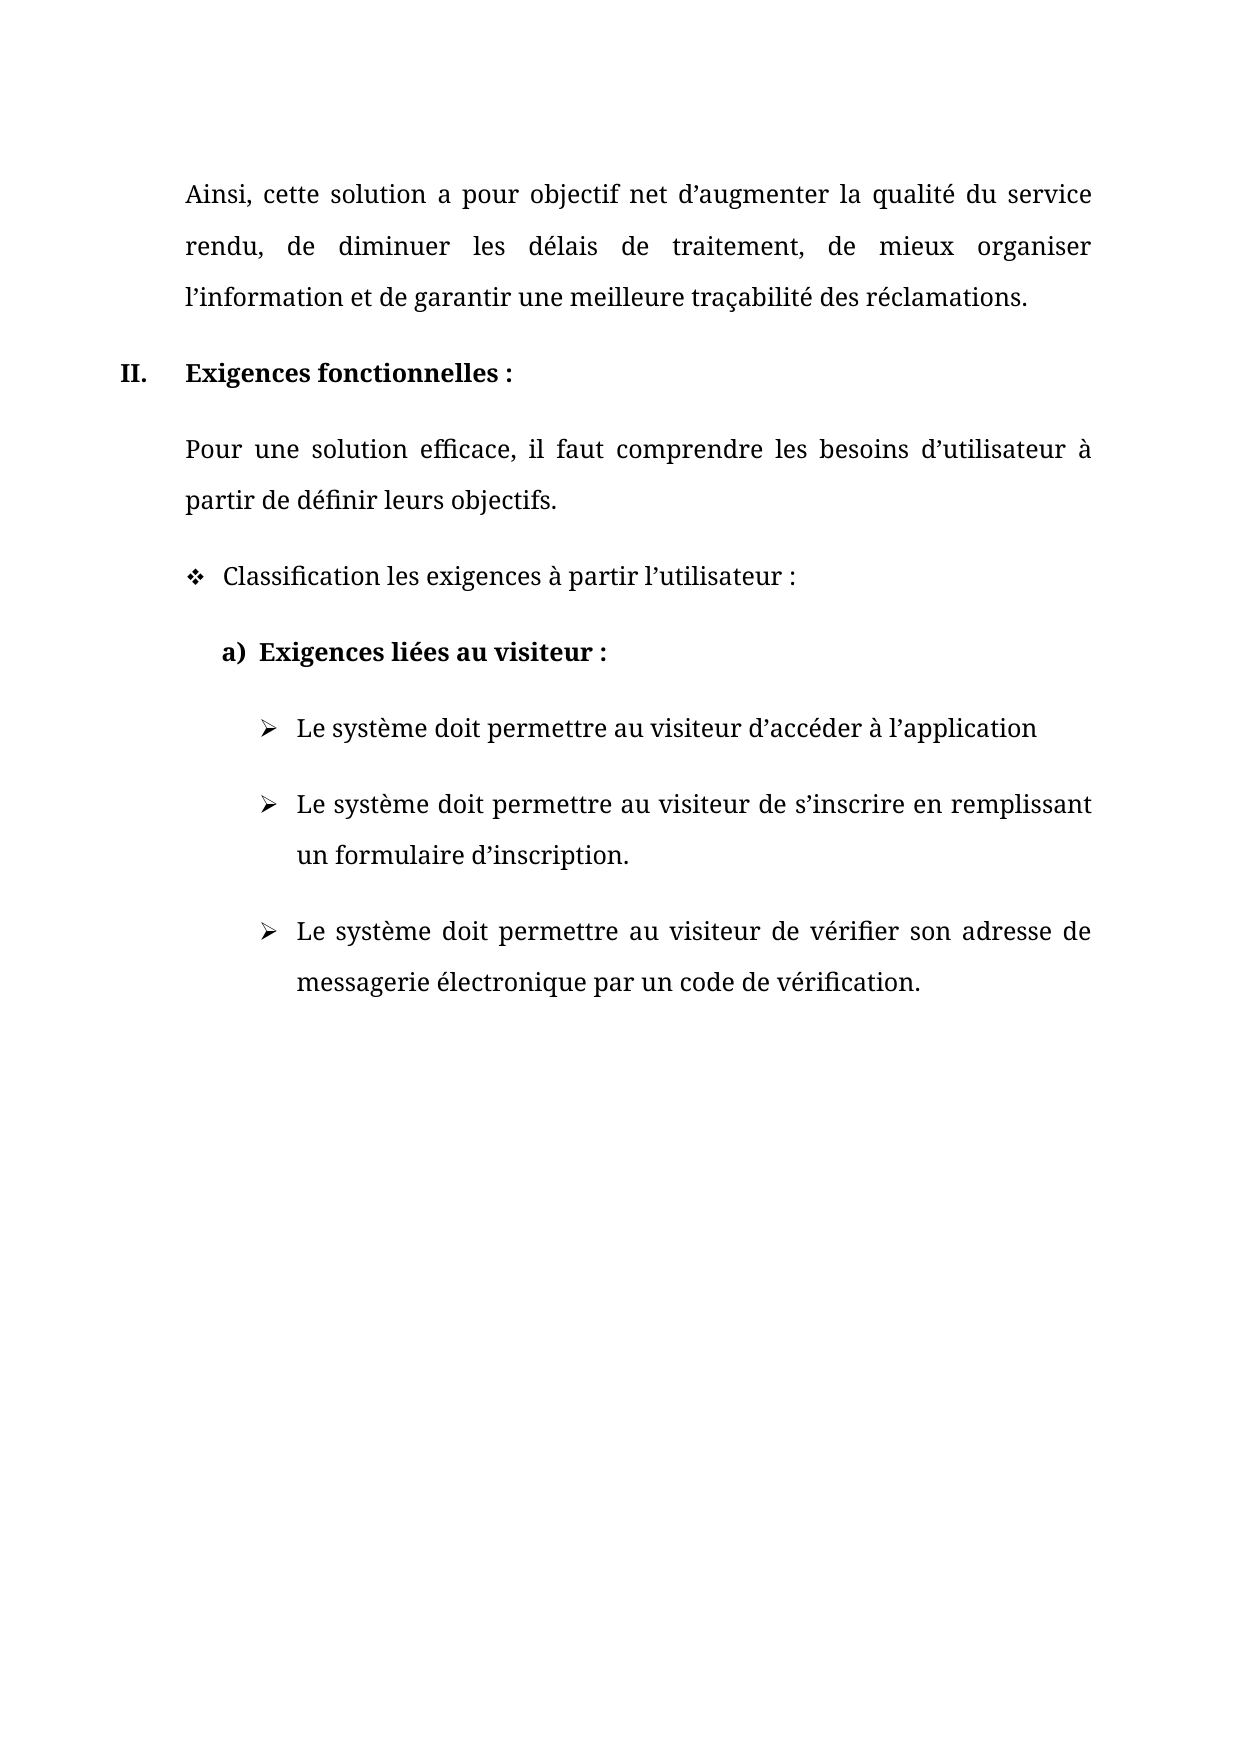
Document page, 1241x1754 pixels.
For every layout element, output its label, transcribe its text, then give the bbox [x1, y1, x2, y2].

list Ainsi, cette solution a pour objectif net d’augmenter la qualité du service rendu, de diminuer les délais de traitement, de mieux organiser l’information et de garantir une meilleure traçabilité des réclamations. [185, 177, 1093, 313]
list Le système doit permettre au visiteur d’accéder à l’application [259, 710, 1093, 744]
list Exigences fonctionnelles : [148, 355, 1093, 389]
list Pour une solution efficace, il faut comprendre les besoins d’utilisateur à partir de définir leurs objectifs. [185, 431, 1093, 516]
list Exigences liées au visiteur : [221, 634, 1093, 668]
list Le système doit permettre au visiteur de vérifier son adresse de messagerie électronique par un code de vérification. [259, 913, 1093, 999]
list Classification les exigences à partir l’utilisateur : [185, 558, 1093, 592]
list Le système doit permettre au visiteur de s’inscrire en remplissant un formulaire d’inscription. [259, 786, 1093, 872]
